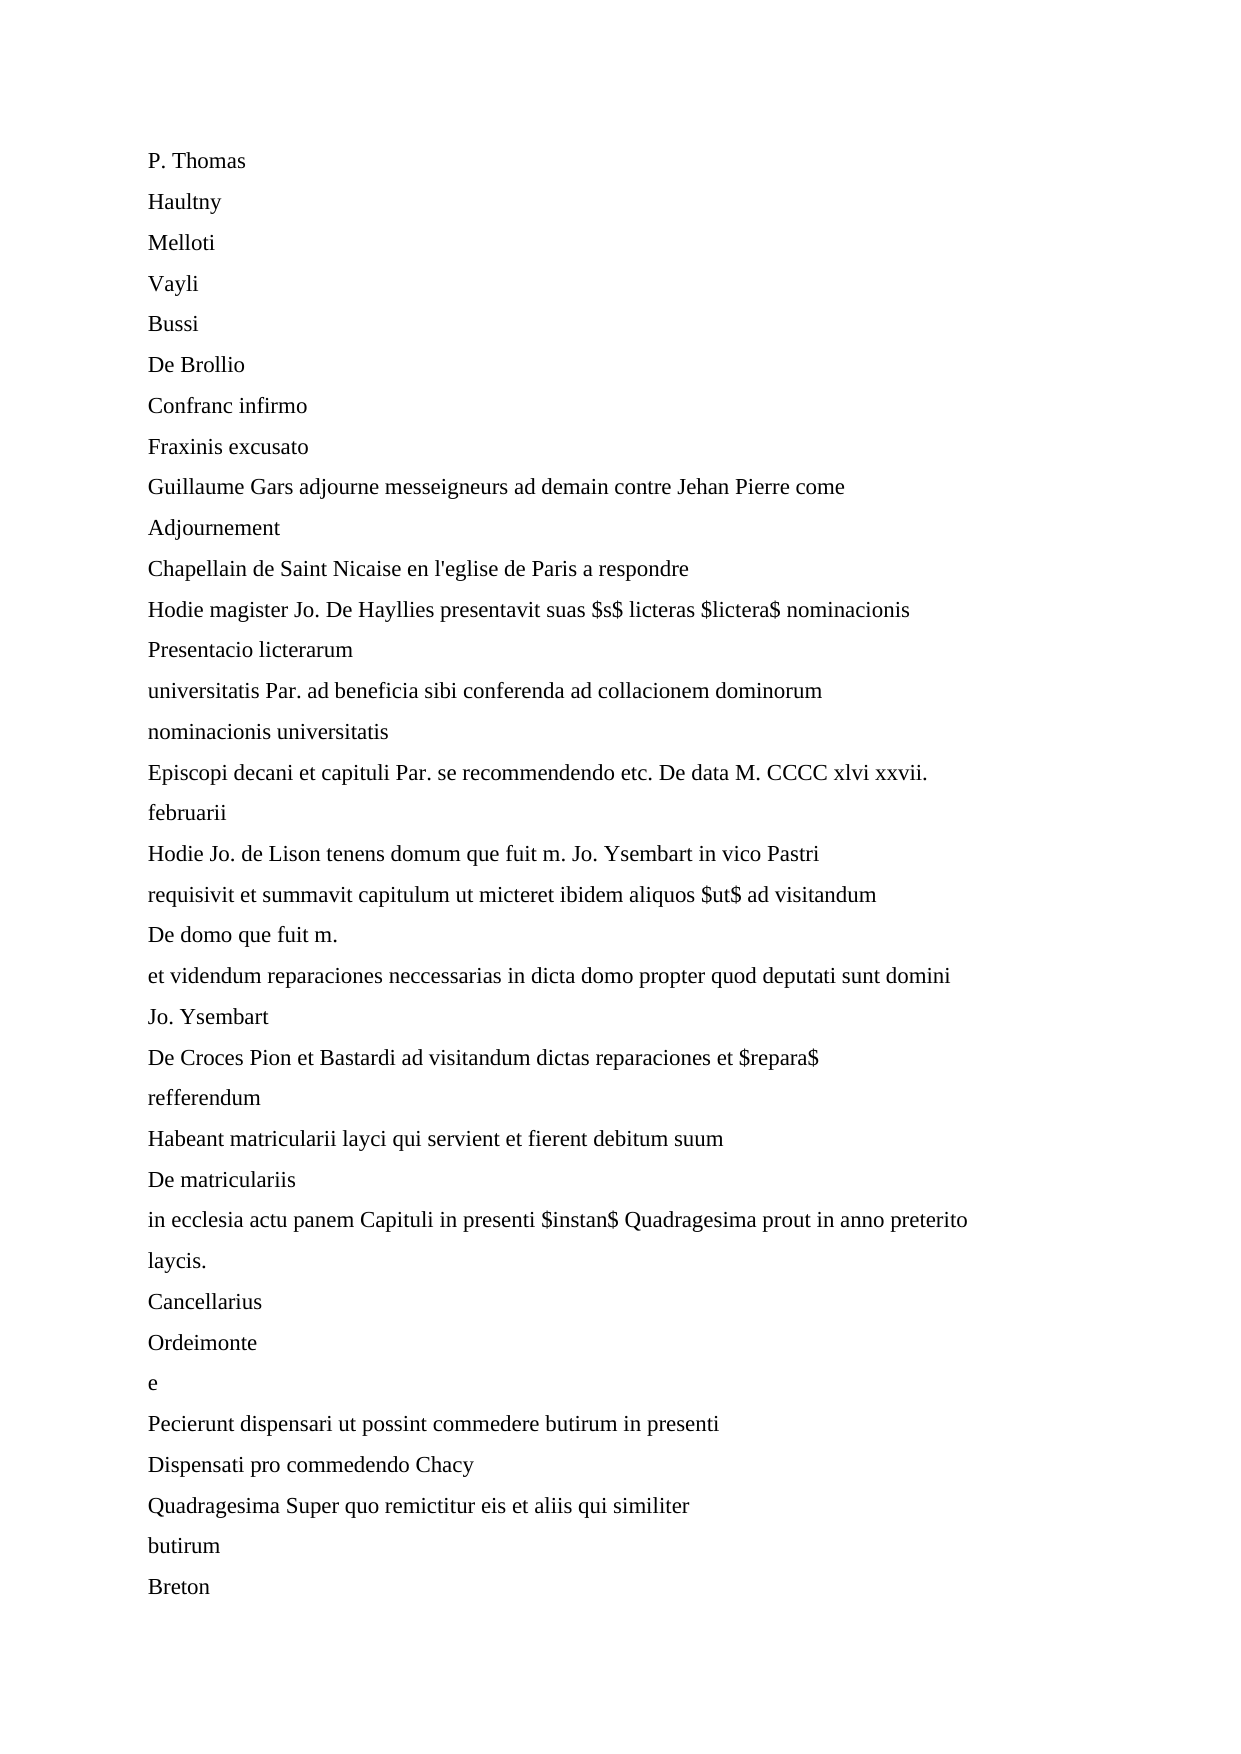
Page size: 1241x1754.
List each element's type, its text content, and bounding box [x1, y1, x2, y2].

text Jo. Ysembart [148, 1003, 1093, 1029]
text Cancellarius [148, 1288, 1093, 1314]
text Guillaume Gars adjourne messeigneurs ad demain contre Jehan Pierre come [148, 473, 1093, 500]
text Bussi [148, 311, 1093, 337]
text Dispensati pro commedendo Chacy [148, 1451, 1093, 1477]
text requisivit et summavit capitulum ut micteret ibidem aliquos $ut$ ad visitandum [148, 881, 1093, 907]
text laycis. [148, 1247, 1093, 1274]
text Habeant matricularii layci qui servient et fierent debitum suum [148, 1125, 1093, 1151]
text Adjournement [148, 514, 1093, 541]
text Fraxinis excusato [148, 433, 1093, 459]
text Confranc infirmo [148, 392, 1093, 418]
text De matriculariis [148, 1166, 1093, 1192]
text Quadragesima Super quo remictitur eis et aliis qui similiter [148, 1492, 1093, 1518]
text refferendum [148, 1084, 1093, 1111]
text De Croces Pion et Bastardi ad visitandum dictas reparaciones et $repara$ [148, 1044, 1093, 1070]
text Chapellain de Saint Nicaise en l'eglise de Paris a respondre [148, 555, 1093, 581]
text Melloti [148, 229, 1093, 255]
text Episcopi decani et capituli Par. se recommendendo etc. De data M. CCCC xlvi xxvii. [148, 758, 1093, 785]
text Ordeimonte [148, 1329, 1093, 1355]
text nominacionis universitatis [148, 718, 1093, 744]
text De Brollio [148, 351, 1093, 378]
text Presentacio licterarum [148, 636, 1093, 663]
text Haultny [148, 188, 1093, 215]
text Hodie magister Jo. De Hayllies presentavit suas $s$ licteras $lictera$ nominacionis [148, 596, 1093, 622]
text e [148, 1369, 1093, 1396]
text Breton [148, 1573, 1093, 1599]
text P. Thomas [148, 148, 1093, 174]
text in ecclesia actu panem Capituli in presenti $instan$ Quadragesima prout in anno preterito [148, 1207, 1093, 1233]
text De domo que fuit m. [148, 921, 1093, 948]
text februarii [148, 799, 1093, 826]
text universitatis Par. ad beneficia sibi conferenda ad collacionem dominorum [148, 677, 1093, 703]
text Pecierunt dispensari ut possint commedere butirum in presenti [148, 1410, 1093, 1437]
text Hodie Jo. de Lison tenens domum que fuit m. Jo. Ysembart in vico Pastri [148, 840, 1093, 866]
text Vayli [148, 270, 1093, 296]
text butirum [148, 1532, 1093, 1559]
text et videndum reparaciones neccessarias in dicta domo propter quod deputati sunt domini [148, 962, 1093, 988]
